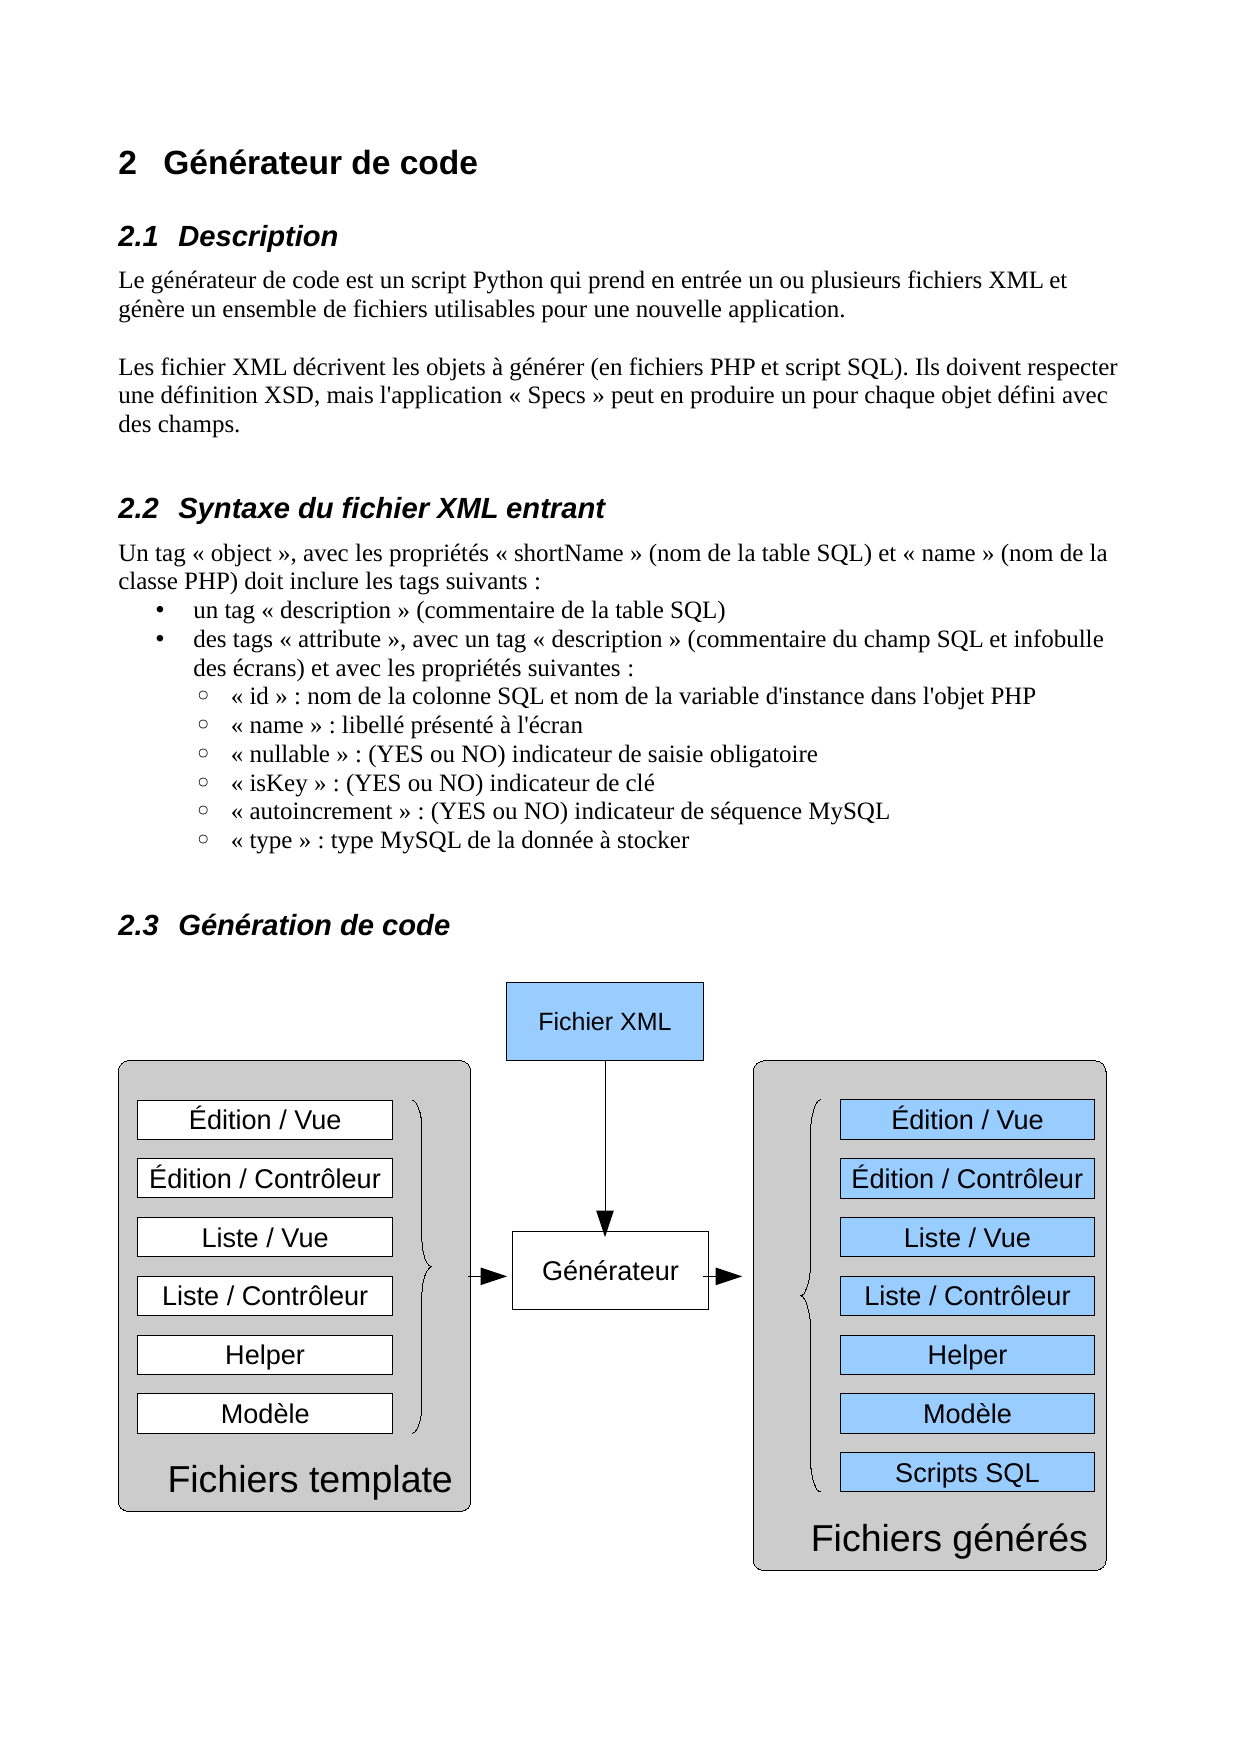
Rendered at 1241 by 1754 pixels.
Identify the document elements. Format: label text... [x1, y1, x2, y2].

list « name » : libellé présenté à l'écran [193, 710, 1122, 739]
list « type » : type MySQL de la donnée à stocker [193, 825, 1122, 854]
subtitle Syntaxe du fichier XML entrant [118, 492, 1122, 525]
list « isKey » : (YES ou NO) indicateur de clé [193, 768, 1122, 796]
list « id » : nom de la colonne SQL et nom de la variable d'instance dans l'objet PHP [193, 681, 1122, 710]
text Un tag « object », avec les propriétés « shortName » (nom de la table SQL) et « name » (nom de la classe PHP) doit inclure les tags suivants : [118, 538, 1122, 595]
list « nullable » : (YES ou NO) indicateur de saisie obligatoire [193, 739, 1122, 768]
text Le générateur de code est un script Python qui prend en entrée un ou plusieurs fichiers XML et génère un ensemble de fichiers utilisables pour une nouvelle application. [118, 265, 1122, 323]
subtitle Description [118, 219, 1122, 253]
subtitle Génération de code [118, 908, 1122, 941]
list un tag « description » (commentaire de la table SQL) [156, 595, 1122, 624]
list des tags « attribute », avec un tag « description » (commentaire du champ SQL et infobulle des écrans) et avec les propriétés suivantes : [156, 624, 1122, 681]
subtitle Générateur de code [118, 143, 1122, 182]
list « autoincrement » : (YES ou NO) indicateur de séquence MySQL [193, 796, 1122, 825]
text Les fichier XML décrivent les objets à générer (en fichiers PHP et script SQL). Ils doivent respecter une définition XSD, mais l'application « Specs » peut en produire un pour chaque objet défini avec des champs. [118, 352, 1122, 438]
